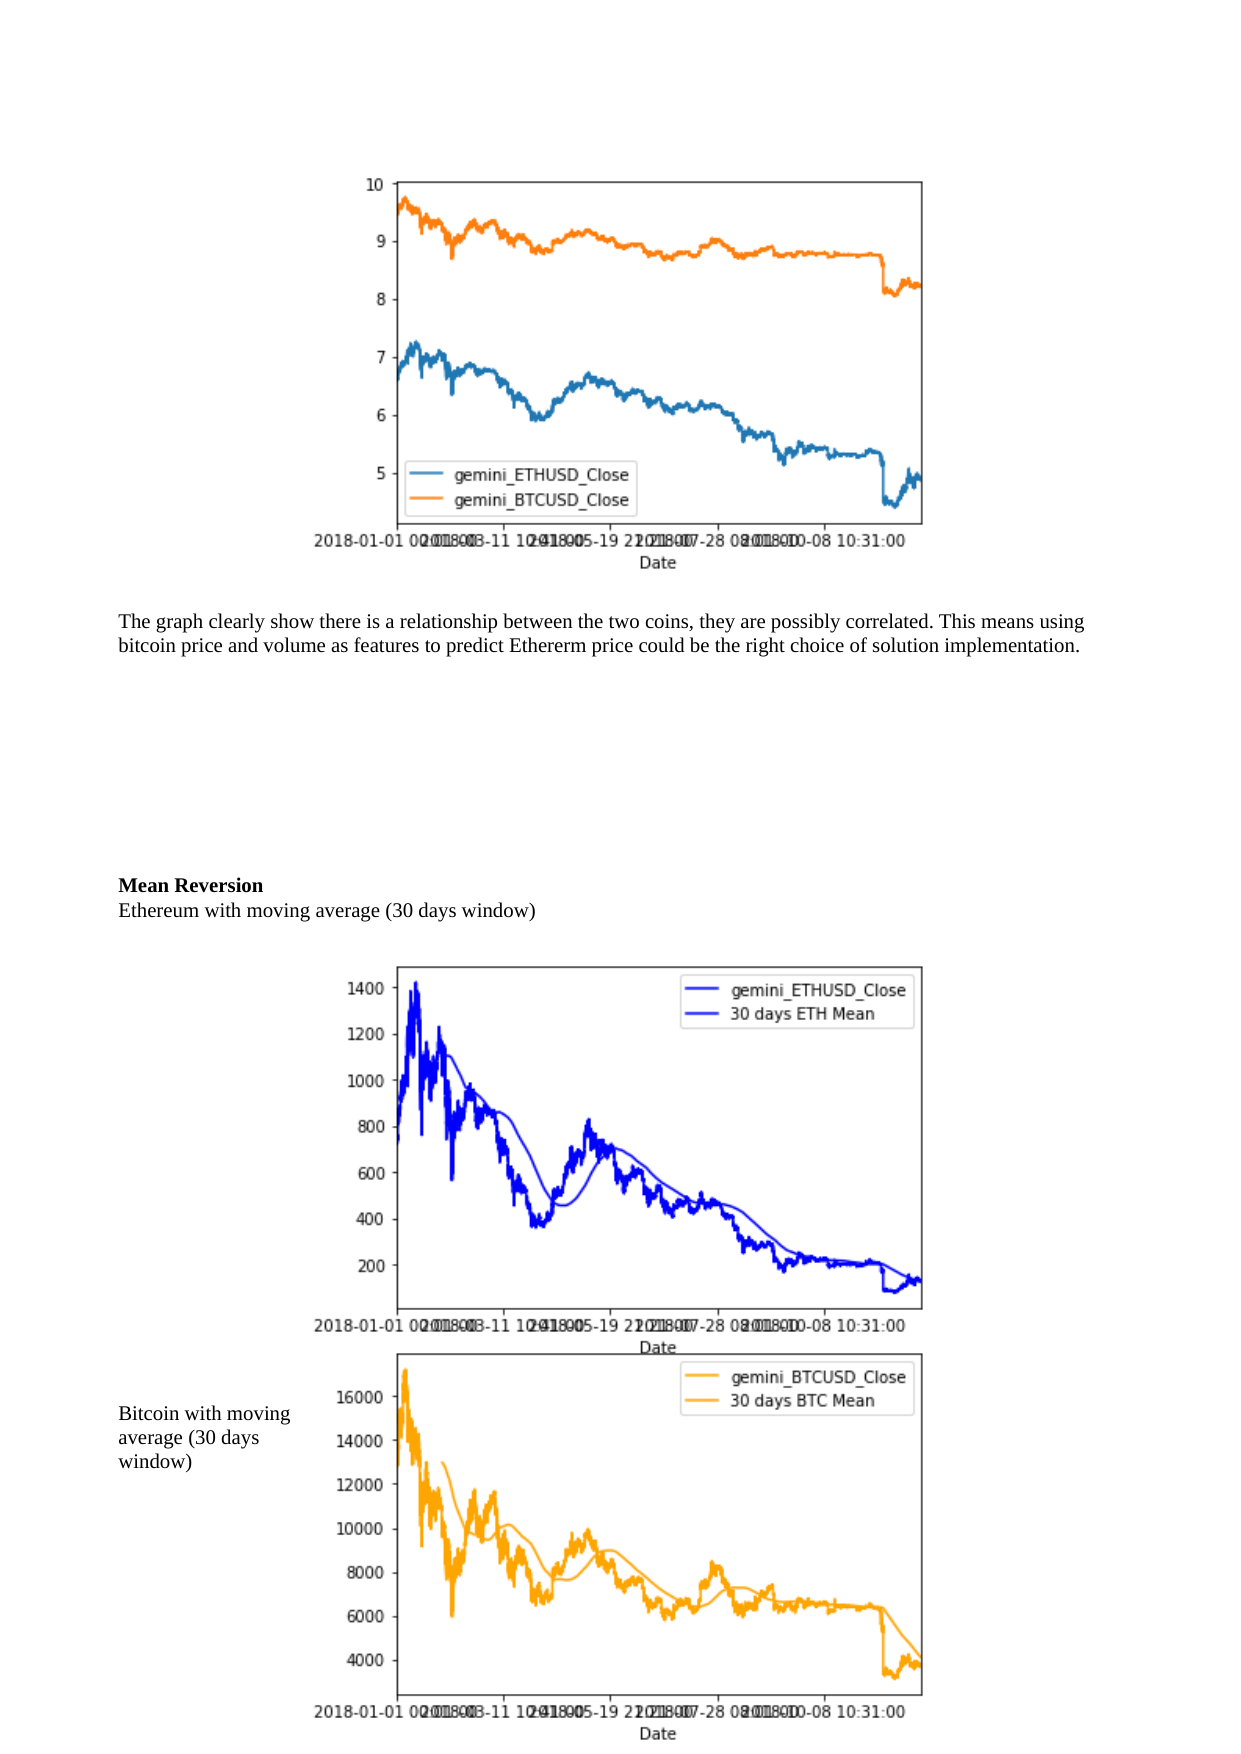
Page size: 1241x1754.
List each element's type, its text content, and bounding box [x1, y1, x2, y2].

picture [303, 166, 937, 583]
text Bitcoin with moving average (30 days window) [118, 1401, 303, 1473]
text [937, 1401, 1122, 1473]
text Ethereum with moving average (30 days window) [118, 897, 1122, 922]
text The graph clearly show there is a relationship between the two coins, they are possibly correlated. This means using bitcoin price and volume as features to predict Ethererm price could be the right choice of solution implementation. [118, 609, 1122, 657]
picture [303, 951, 937, 1754]
text Mean Reversion [118, 873, 1122, 897]
